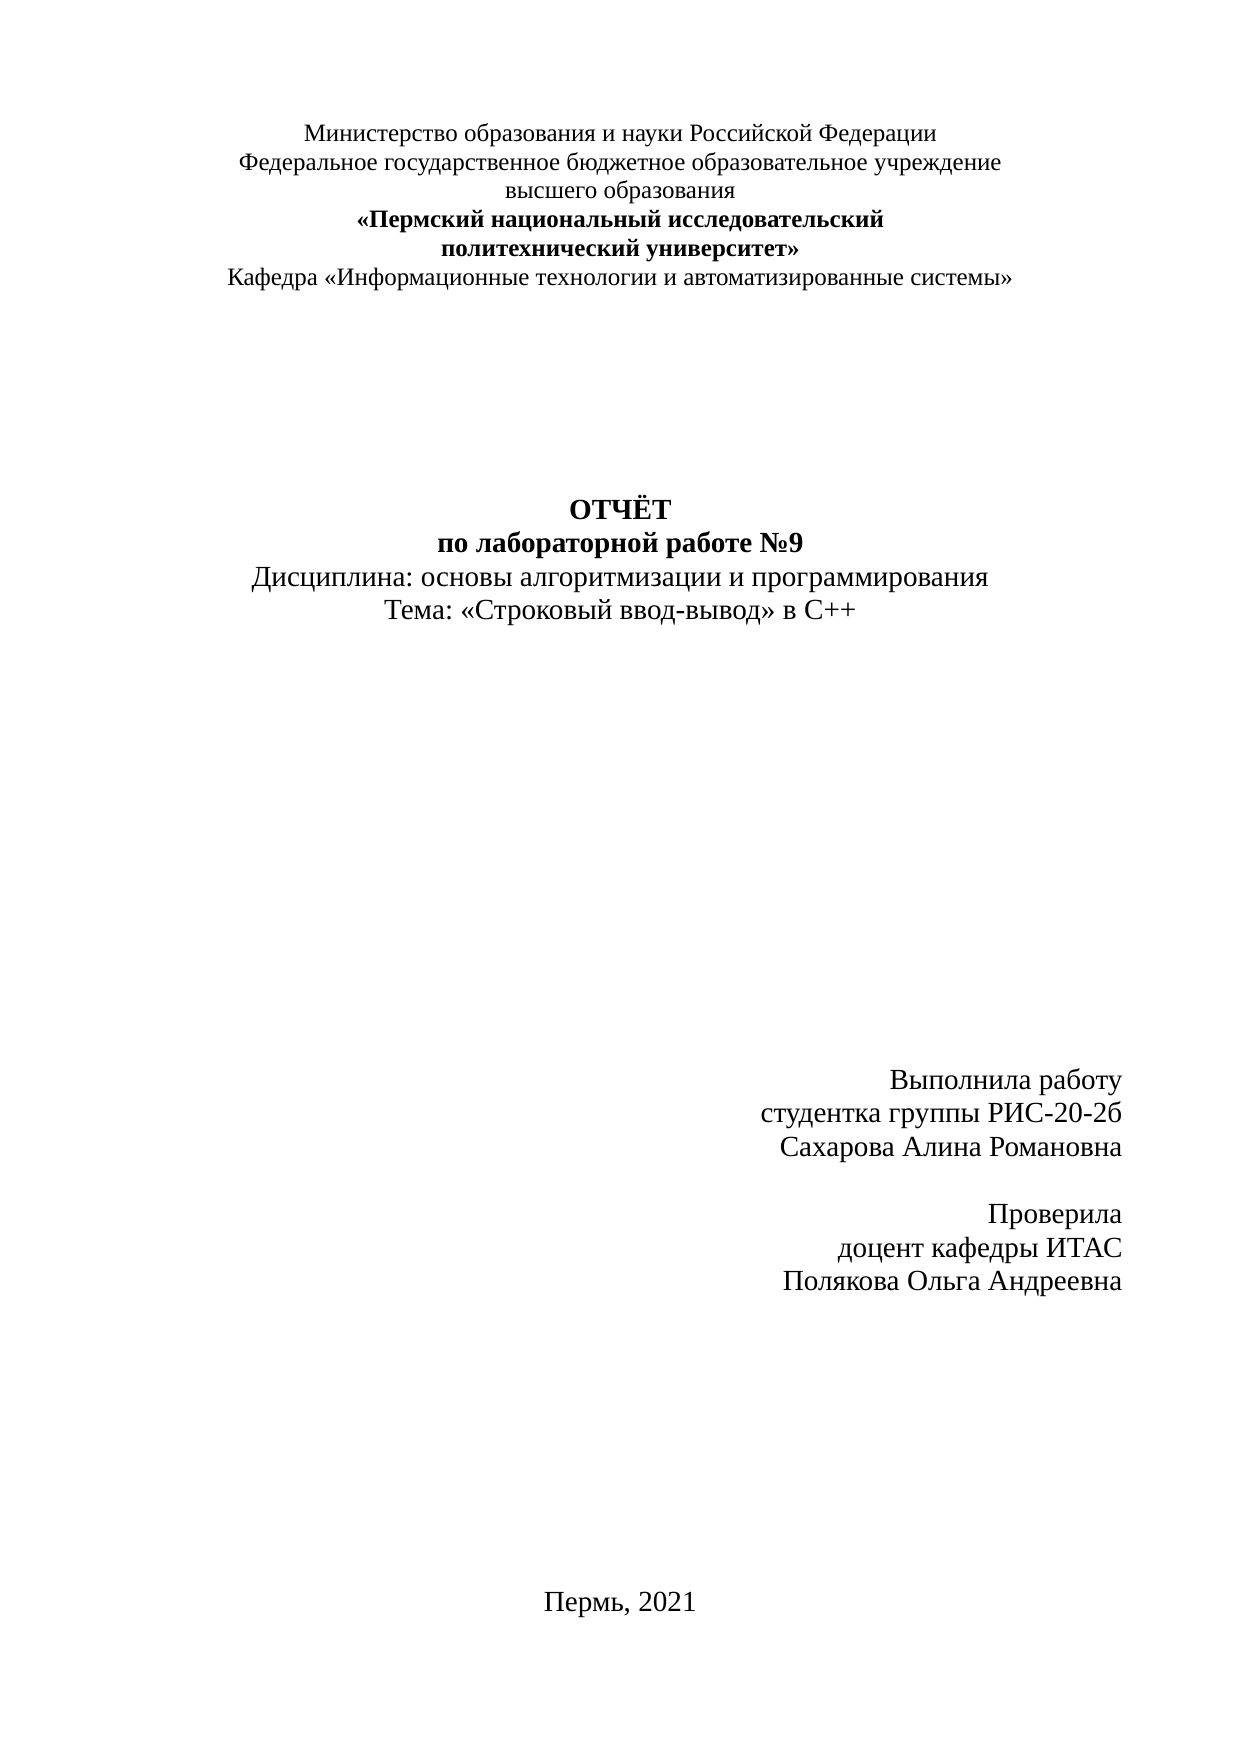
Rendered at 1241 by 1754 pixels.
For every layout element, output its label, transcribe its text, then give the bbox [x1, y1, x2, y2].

text Полякова Ольга Андреевна [118, 1263, 1122, 1297]
text Тема: «Строковый ввод-вывод» в C++ [118, 592, 1122, 626]
text доцент кафедры ИТАС [118, 1230, 1122, 1263]
text Федеральное государственное бюджетное образовательное учреждение [118, 147, 1122, 176]
text Кафедра «Информационные технологии и автоматизированные системы» [118, 262, 1122, 291]
text ОТЧЁТ [118, 492, 1122, 525]
text Пермь, 2021 [118, 1584, 1122, 1618]
text Проверила [118, 1196, 1122, 1230]
text Выполнила работу [118, 1062, 1122, 1096]
text студентка группы РИС-20-2б [118, 1096, 1122, 1129]
text «Пермский национальный исследовательский [118, 204, 1122, 233]
text высшего образования [118, 176, 1122, 204]
text Дисциплина: основы алгоритмизации и программирования [118, 559, 1122, 592]
text Министерство образования и науки Российской Федерации [118, 118, 1122, 147]
text Сахарова Алина Романовна [118, 1129, 1122, 1163]
text по лабораторной работе №9 [118, 525, 1122, 559]
text политехнический университет» [118, 233, 1122, 262]
